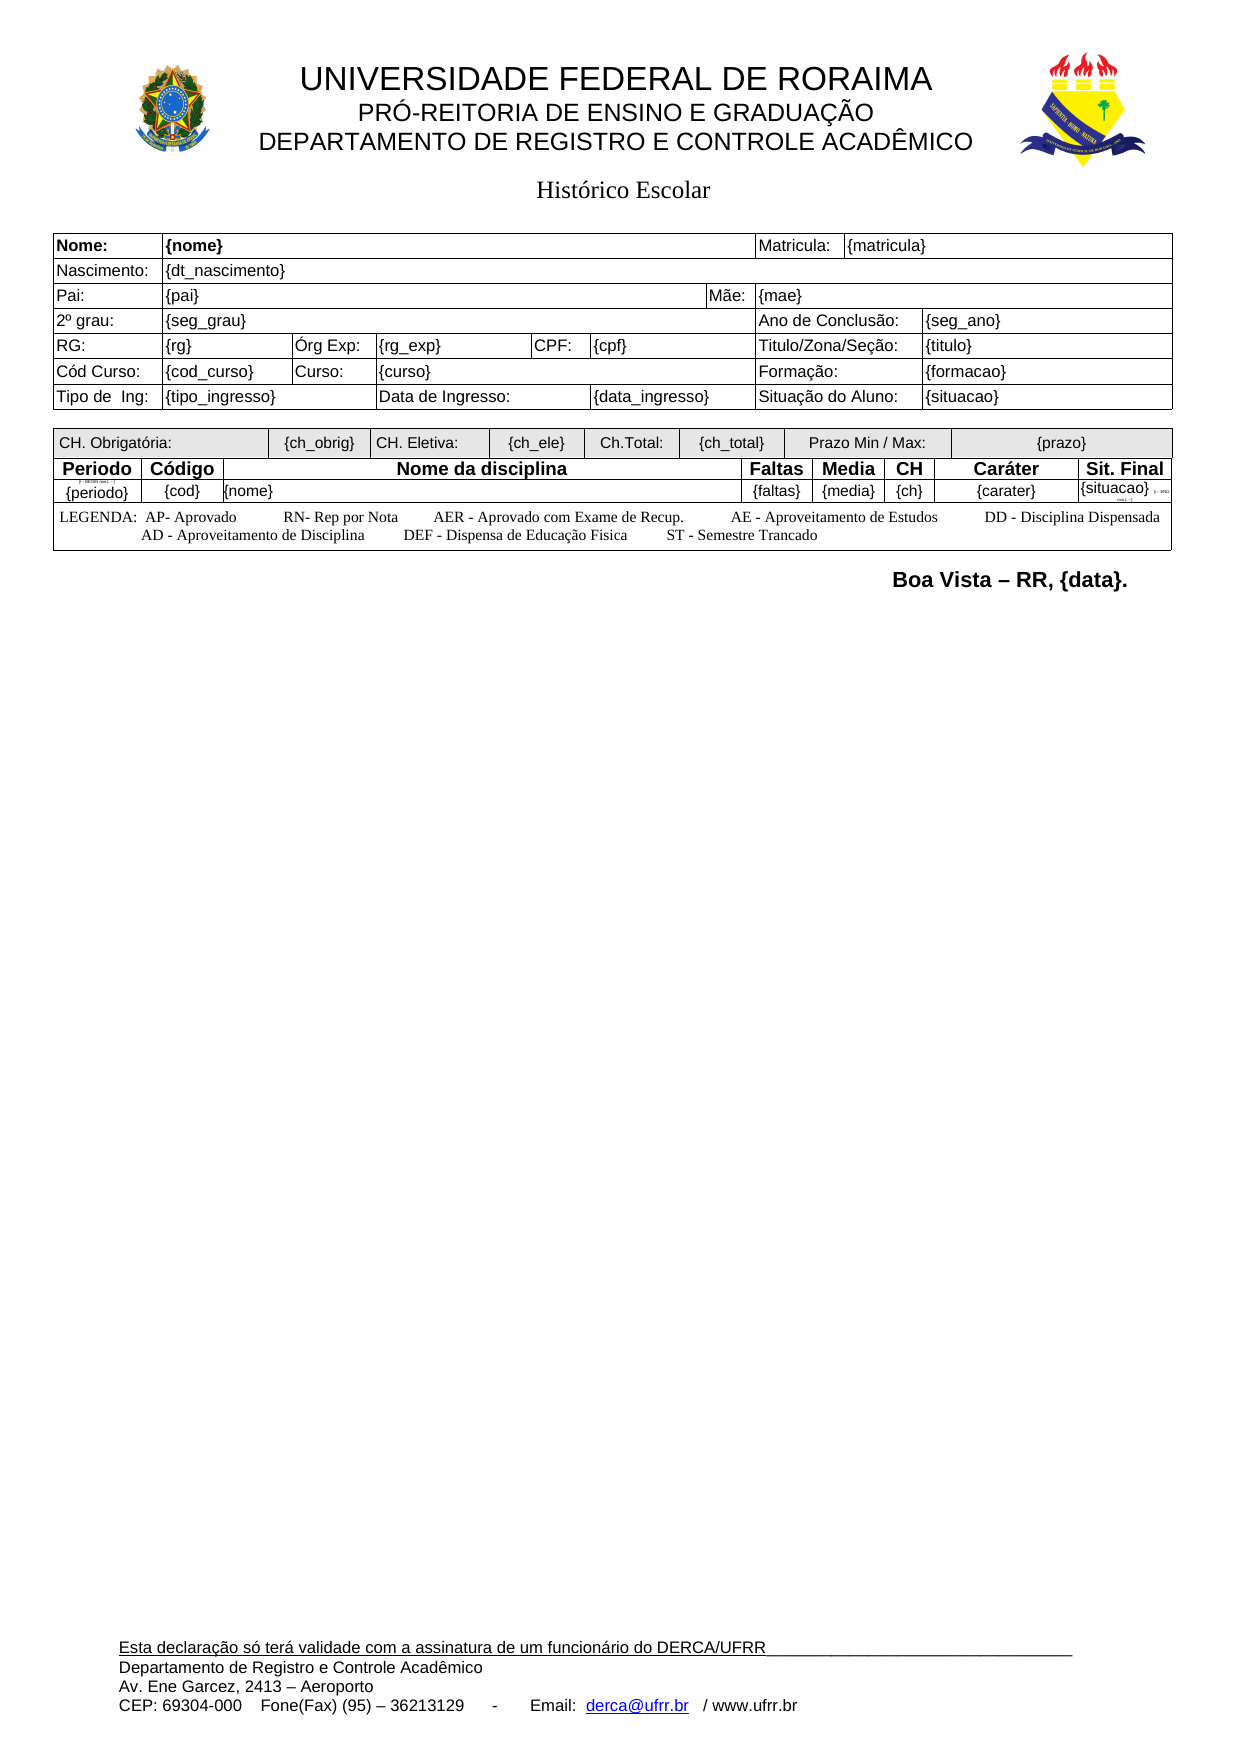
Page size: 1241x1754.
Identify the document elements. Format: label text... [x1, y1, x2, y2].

table_cell Formação: [756, 359, 922, 383]
table_cell {ch} [885, 480, 934, 502]
table_header Nome da disciplina [224, 459, 741, 479]
table_cell 2º grau: [54, 309, 162, 333]
table_cell {formacao} [923, 359, 1172, 383]
table_cell {cod_curso} [163, 359, 292, 383]
table_cell {situacao} [!-- END row.L --] [1079, 480, 1171, 502]
table_cell Prazo Min / Max: [785, 429, 951, 457]
table_cell Ch.Total: [585, 429, 679, 457]
table_cell {prazo} [952, 429, 1172, 457]
table_cell {rg_exp} [377, 334, 531, 358]
table_header LEGENDA: AP- Aprovado RN- Rep por Nota AER - Aprovado com Exame de Recup. AE - Aproveitamento de Estudos DD - Disciplina Dispensada AD - Aproveitamento de Disciplina DEF - Dispensa de Educação Fisica ST - Semestre Trancado [54, 503, 1171, 549]
table_cell [376, 410, 590, 428]
table_cell Situação do Aluno: [756, 385, 922, 408]
table_header Faltas [742, 459, 812, 479]
table_cell [590, 410, 755, 428]
table_cell Tipo de Ing: [54, 385, 162, 408]
table_cell RG: [54, 334, 162, 358]
table_cell {ch_ele} [490, 429, 584, 457]
table_cell {situacao} [923, 385, 1172, 408]
table_cell Cód Curso: [54, 359, 162, 383]
table_cell Data de Ingresso: [377, 385, 590, 408]
table_cell Titulo/Zona/Seção: [756, 334, 922, 358]
table_header Nome: [54, 234, 162, 258]
table_cell {cpf} [591, 334, 755, 358]
table_cell {seg_ano} [923, 309, 1172, 333]
table_cell {faltas} [742, 480, 812, 502]
table_cell {rg} [163, 334, 292, 358]
table_cell Nascimento: [54, 259, 162, 283]
table_cell {tipo_ingresso} [163, 385, 376, 408]
table_cell [923, 410, 1172, 428]
table_header Caráter [935, 459, 1078, 479]
table_header Código [142, 459, 223, 479]
table_cell Mãe: [707, 284, 755, 308]
picture [135, 65, 210, 152]
table_cell {pai} [163, 284, 706, 308]
table_cell Ano de Conclusão: [756, 309, 922, 333]
table_cell {data_ingresso} [591, 385, 755, 408]
table_cell CPF: [532, 334, 590, 358]
table_header {nome} [163, 234, 755, 258]
table_cell {curso} [377, 359, 755, 383]
table_cell [755, 410, 922, 428]
table_cell Pai: [54, 284, 162, 308]
table_cell {carater} [935, 480, 1078, 502]
table_cell {cod} [142, 480, 223, 502]
table_cell {nome} [224, 480, 741, 502]
table_header Sit. Final [1079, 459, 1171, 479]
picture [1020, 52, 1146, 171]
table_cell CH. Eletiva: [371, 429, 489, 457]
table_header CH [885, 459, 934, 479]
text Histórico Escolar [119, 175, 1128, 204]
text Boa Vista – RR, {data}. [119, 567, 1128, 593]
table_header Periodo [54, 459, 141, 479]
table_cell {titulo} [923, 334, 1172, 358]
table_header Media [813, 459, 884, 479]
table_cell Órg Exp: [293, 334, 376, 358]
table_header Matricula: [756, 234, 844, 258]
table_cell [53, 410, 162, 428]
table_cell {ch_total} [680, 429, 784, 457]
table_cell [!-- BEGIN row.L --] {periodo} [54, 480, 141, 502]
table_cell Curso: [293, 359, 376, 383]
table_cell CH. Obrigatória: [54, 429, 268, 457]
table_cell {dt_nascimento} [163, 259, 1172, 283]
table_cell {ch_obrig} [269, 429, 370, 457]
table_cell {mae} [756, 284, 1172, 308]
table_header {matricula} [845, 234, 1172, 258]
table_cell {seg_grau} [163, 309, 755, 333]
table_cell [163, 410, 376, 428]
table_cell {media} [813, 480, 884, 502]
